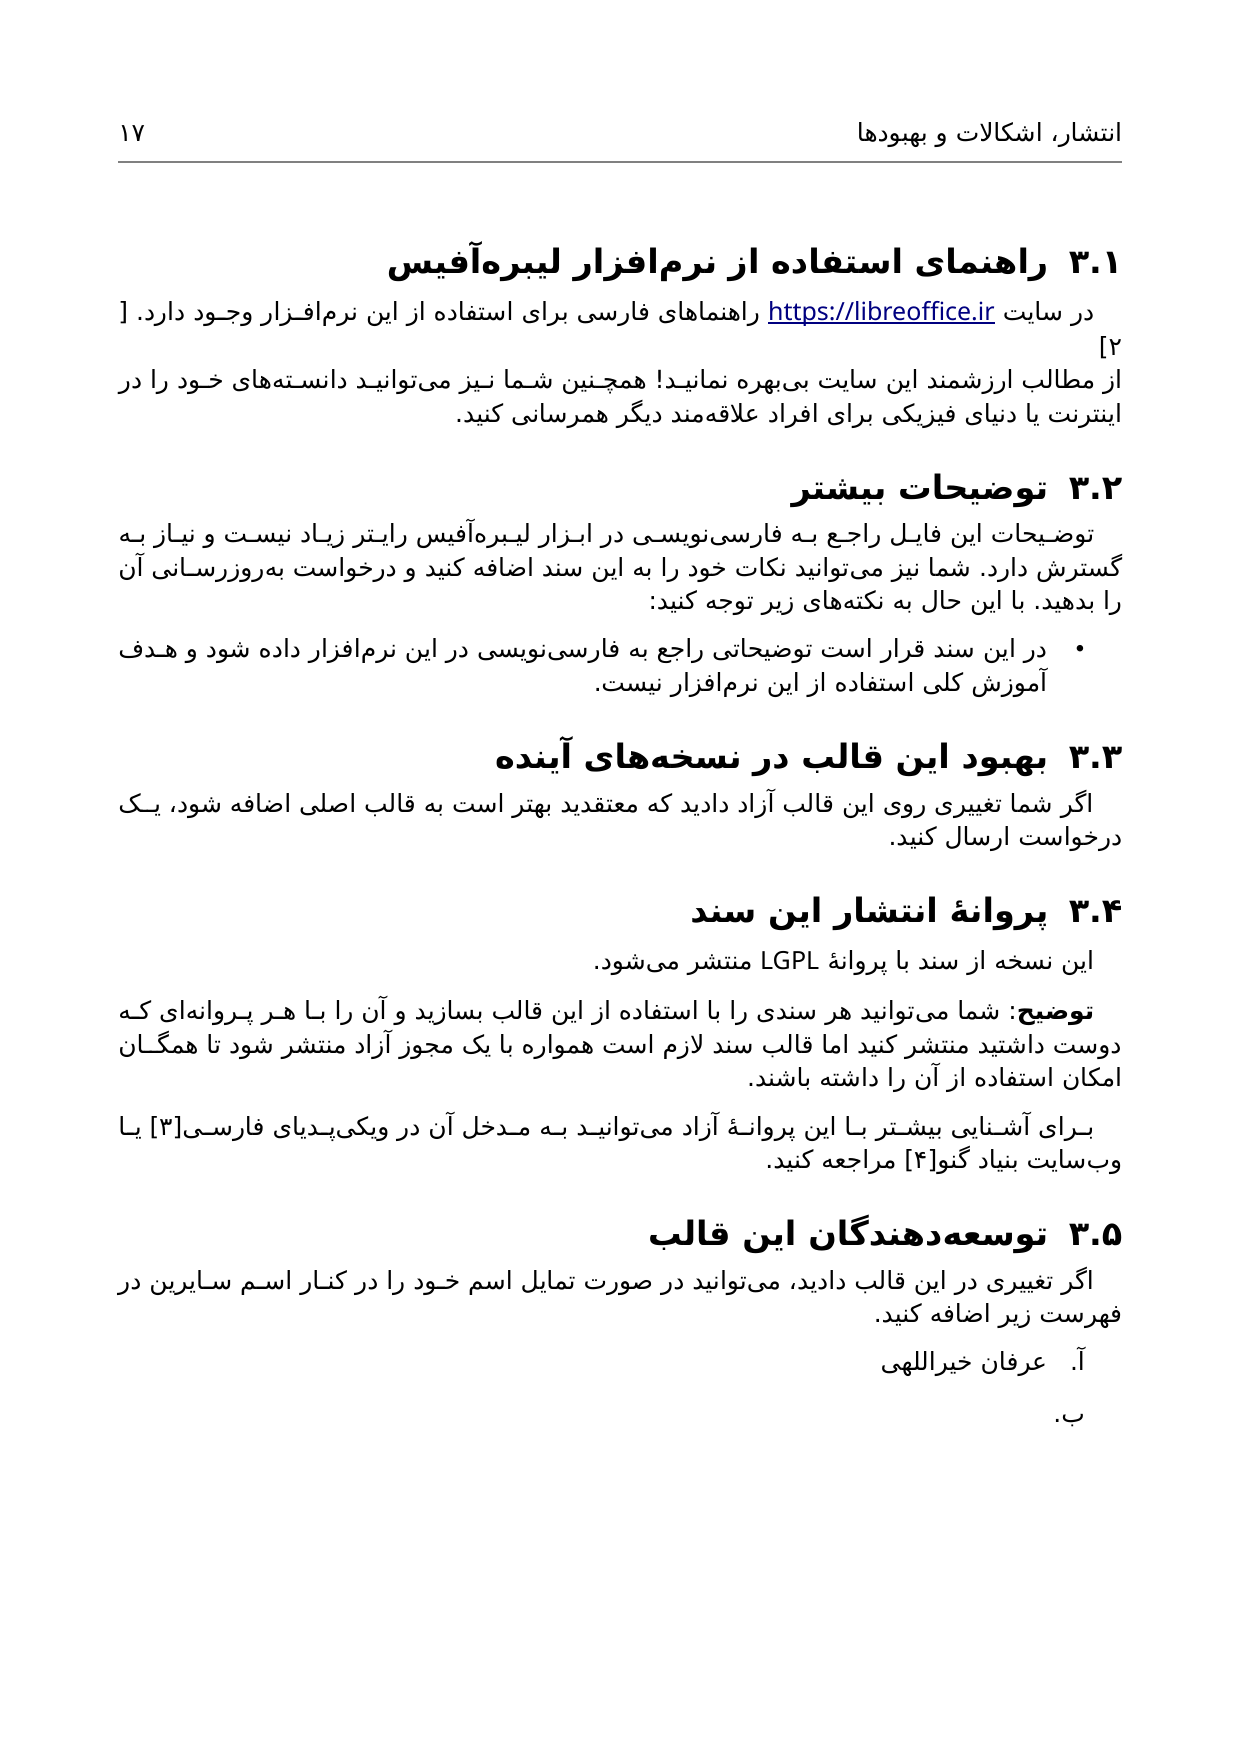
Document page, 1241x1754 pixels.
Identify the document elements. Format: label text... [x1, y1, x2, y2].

text برای آشنایی بیشتر با این پروانهٔ آزاد می‌توانید به مدخل آن در ویکی‌پدیای فارسی[۳] یا وب‌سایت بنیاد گنو[۴] مراجعه کنید. [118, 1112, 1122, 1174]
text توضیحات این فایل راجع به فارسی‌نویسی در ابزار لیبره‌آفیس رایتر زیاد نیست و نیاز به گسترش دارد. شما نیز می‌توانید نکات خود را به این سند اضافه کنید و درخواست به‌روزرسانی آن را بدهید. با این حال به نکته‌های زیر توجه کنید: [118, 519, 1122, 616]
text اگر تغییری در این قالب دادید، می‌توانید در صورت تمایل اسم خود را در کنار اسم سایرین در فهرست زیر اضافه کنید. [118, 1266, 1122, 1328]
text در سایت https://libreoffice.ir راهنماهای فارسی برای استفاده از این نرم‌افزار وجود دارد. [۲] از مطالب ارزشمند این سایت بی‌بهره نمانید! همچنین شما نیز می‌توانید دانسته‌های خود را در اینترنت یا دنیای فیزیکی برای افراد علاقه‌مند دیگر همرسانی کنید. [118, 293, 1122, 428]
list در این سند قرار است توضیحاتی راجع به فارسی‌نویسی در این نرم‌افزار داده شود و هدف آموزش کلی استفاده از این نرم‌افزار نیست. [118, 635, 1084, 697]
subtitle راهنمای استفاده از نرم‌افزار لیبره‌آفیس [118, 242, 1122, 281]
subtitle توسعه‌دهندگان این قالب [118, 1214, 1122, 1253]
text این نسخه از سند با پروانهٔ LGPL منتشر می‌شود. [118, 943, 1122, 977]
subtitle بهبود این قالب در نسخه‌های آینده [118, 737, 1122, 776]
text اگر شما تغییری روی این قالب آزاد دادید که معتقدید بهتر است به قالب اصلی اضافه شود، یک درخواست ارسال کنید. [118, 789, 1122, 851]
subtitle پروانهٔ انتشار این سند [118, 891, 1122, 930]
text توضیح: شما می‌توانید هر سندی را با استفاده از این قالب بسازید و آن را با هر پروانه‌ای که دوست داشتید منتشر کنید اما قالب سند لازم است همواره با یک مجوز آزاد منتشر شود تا همگان امکان استفاده از آن را داشته باشند. [118, 997, 1122, 1093]
subtitle توضیحات بیشتر [118, 468, 1122, 507]
list عرفان خیراللهی [118, 1347, 1084, 1377]
